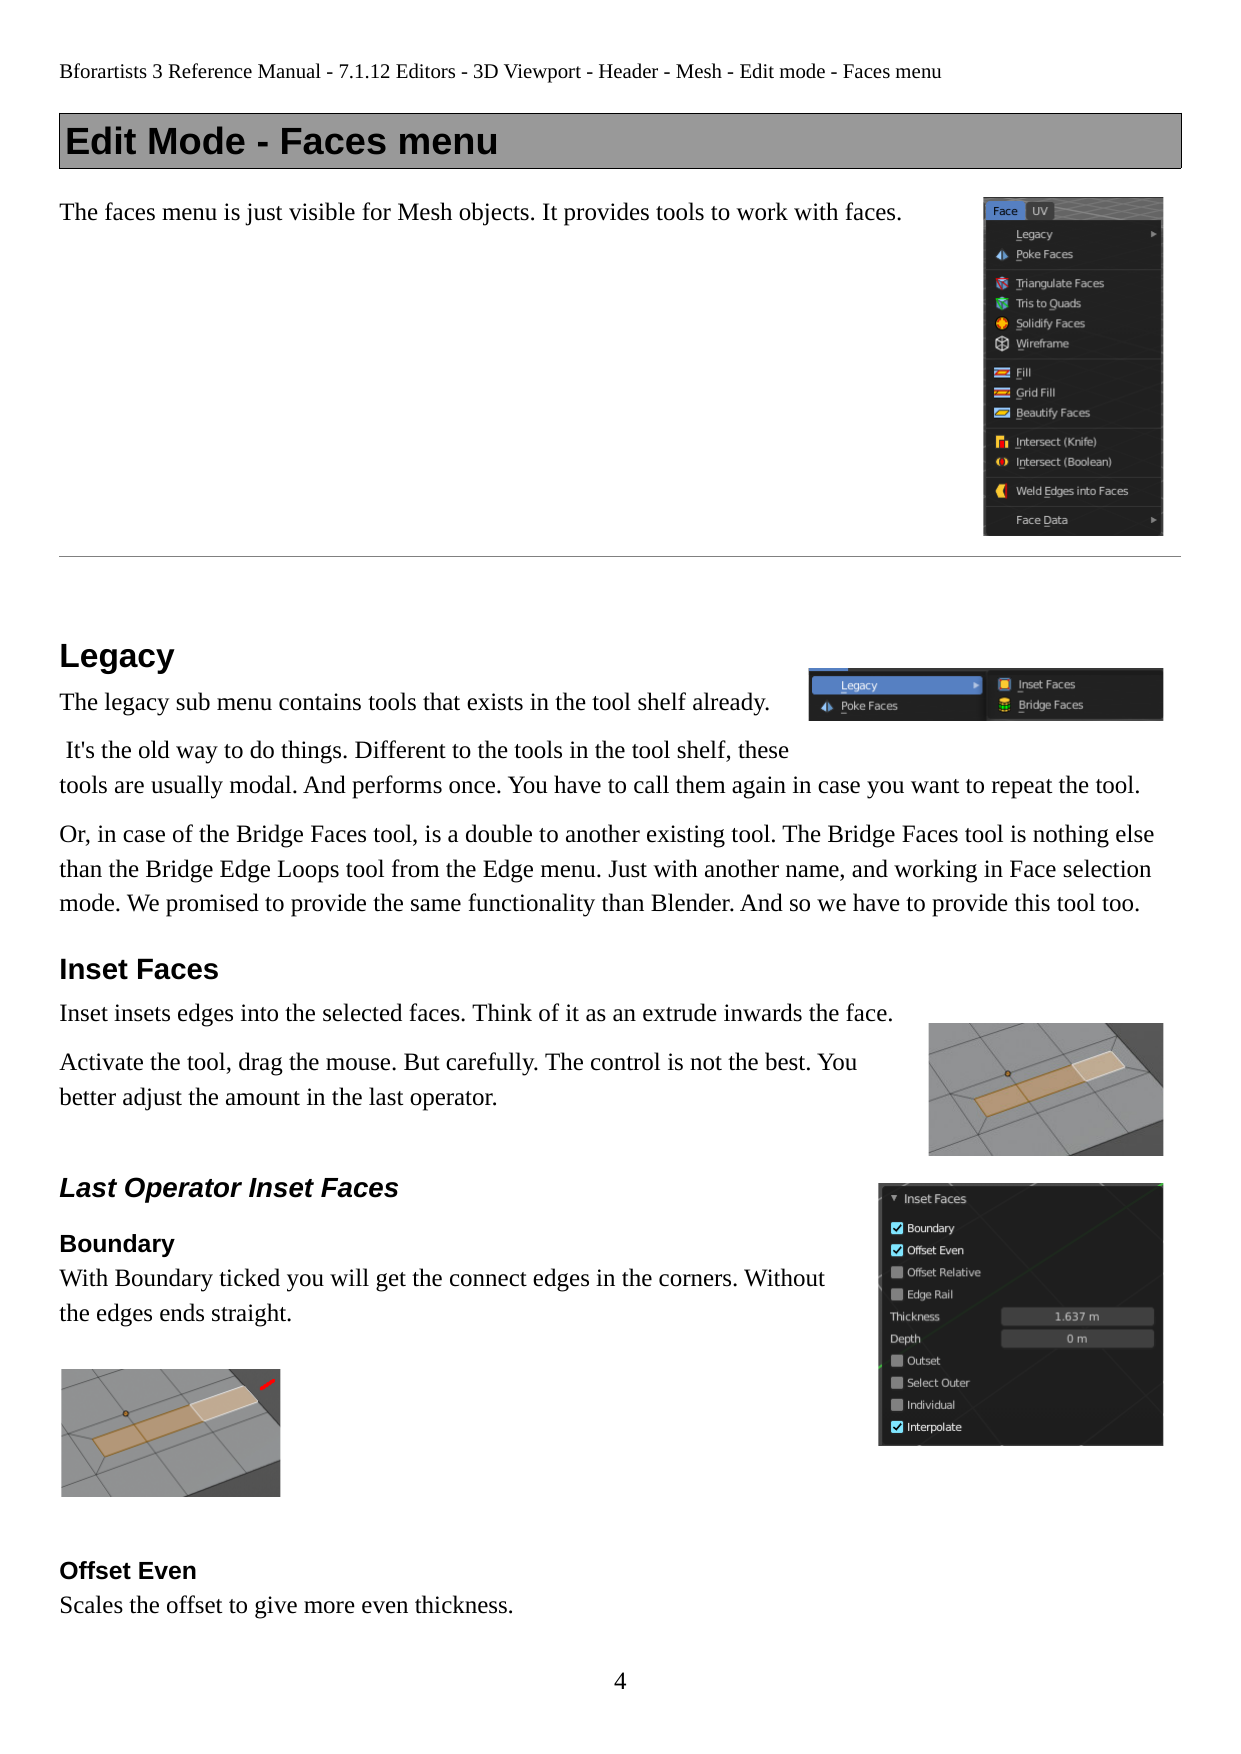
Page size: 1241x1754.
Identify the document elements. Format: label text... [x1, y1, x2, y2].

picture [928, 1023, 1164, 1156]
subtitle Last Operator Inset Faces [59, 1172, 1181, 1204]
subtitle [1164, 1229, 1181, 1257]
subtitle Legacy [59, 635, 1181, 674]
picture [808, 668, 1164, 721]
text The faces menu is just visible for Mesh objects. It provides tools to work with faces. [59, 197, 983, 225]
subtitle Boundary [59, 1229, 878, 1257]
subtitle Inset Faces [59, 952, 1181, 986]
text With Boundary ticked you will get the connect edges in the corners. Without the edges ends straight. [59, 1263, 878, 1327]
picture [61, 1369, 281, 1497]
text Inset insets edges into the selected faces. Think of it as an extrude inwards the face. [59, 998, 1181, 1027]
picture [983, 197, 1164, 536]
text Or, in case of the Bridge Faces tool, is a double to another existing tool. The Bridge Faces tool is nothing else than the Bridge Edge Loops tool from the Edge menu. Just with another name, and working in Face selection mode. We promised to provide the same functionality than Blender. And so we have to provide this tool too. [59, 819, 1181, 917]
table_header Edit Mode - Faces menu [60, 114, 1181, 168]
text Scales the offset to give more even thickness. [59, 1591, 1181, 1619]
text Activate the tool, drag the mouse. But carefully. The control is not the best. You better adjust the amount in the last operator. [59, 1047, 928, 1110]
picture [878, 1183, 1164, 1446]
text The legacy sub menu contains tools that exists in the tool shelf already. [59, 687, 808, 715]
text It's the old way to do things. Different to the tools in the tool shelf, these tools are usually modal. And performs once. You have to call them again in case you want to repeat the tool. [59, 736, 1181, 799]
subtitle Offset Even [59, 1556, 1181, 1584]
